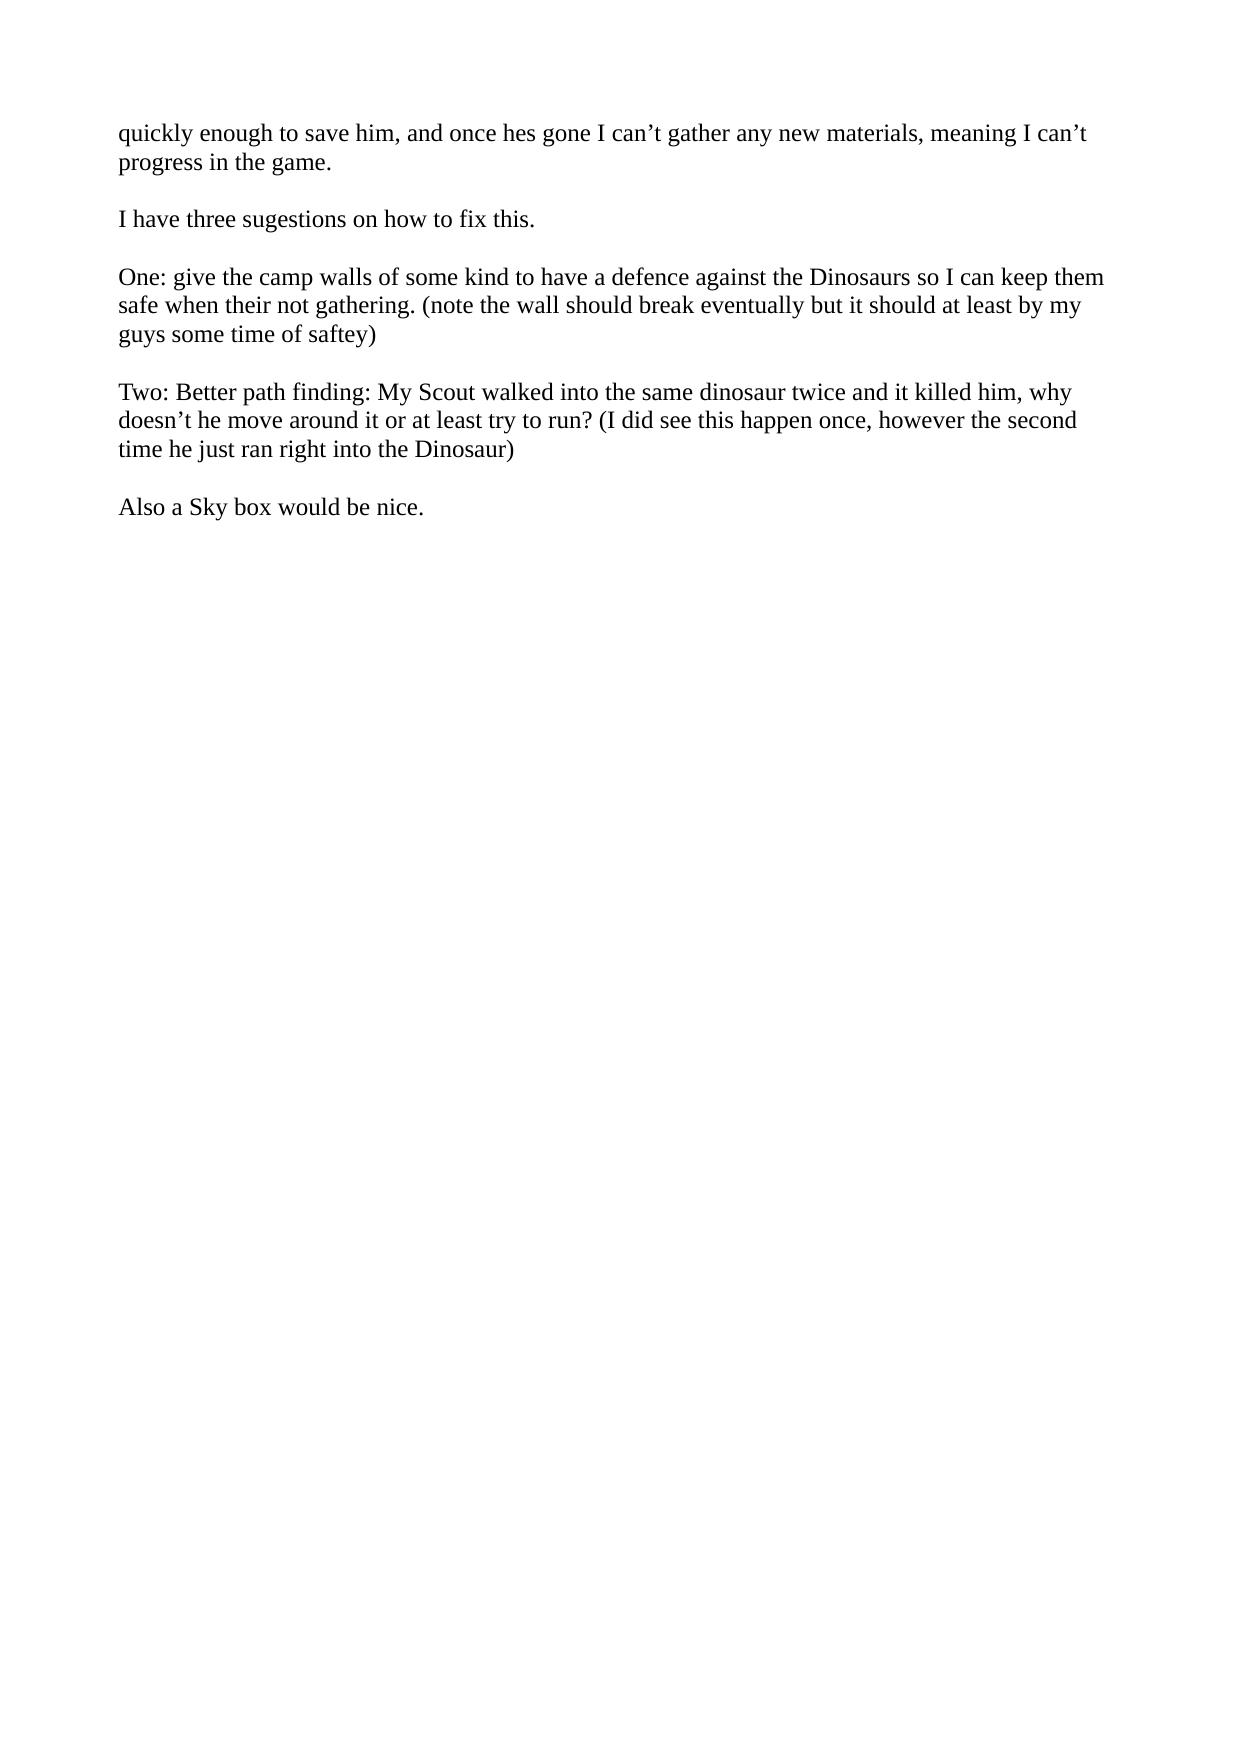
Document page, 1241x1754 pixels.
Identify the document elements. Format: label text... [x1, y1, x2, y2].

text I have three sugestions on how to fix this. [118, 204, 1122, 233]
text quickly enough to save him, and once hes gone I can’t gather any new materials, meaning I can’t progress in the game. [118, 118, 1122, 176]
text Two: Better path finding: My Scout walked into the same dinosaur twice and it killed him, why doesn’t he move around it or at least try to run? (I did see this happen once, however the second time he just ran right into the Dinosaur) [118, 348, 1122, 463]
text Also a Sky box would be nice. [118, 492, 1122, 521]
text One: give the camp walls of some kind to have a defence against the Dinosaurs so I can keep them safe when their not gathering. (note the wall should break eventually but it should at least by my guys some time of saftey) [118, 262, 1122, 348]
